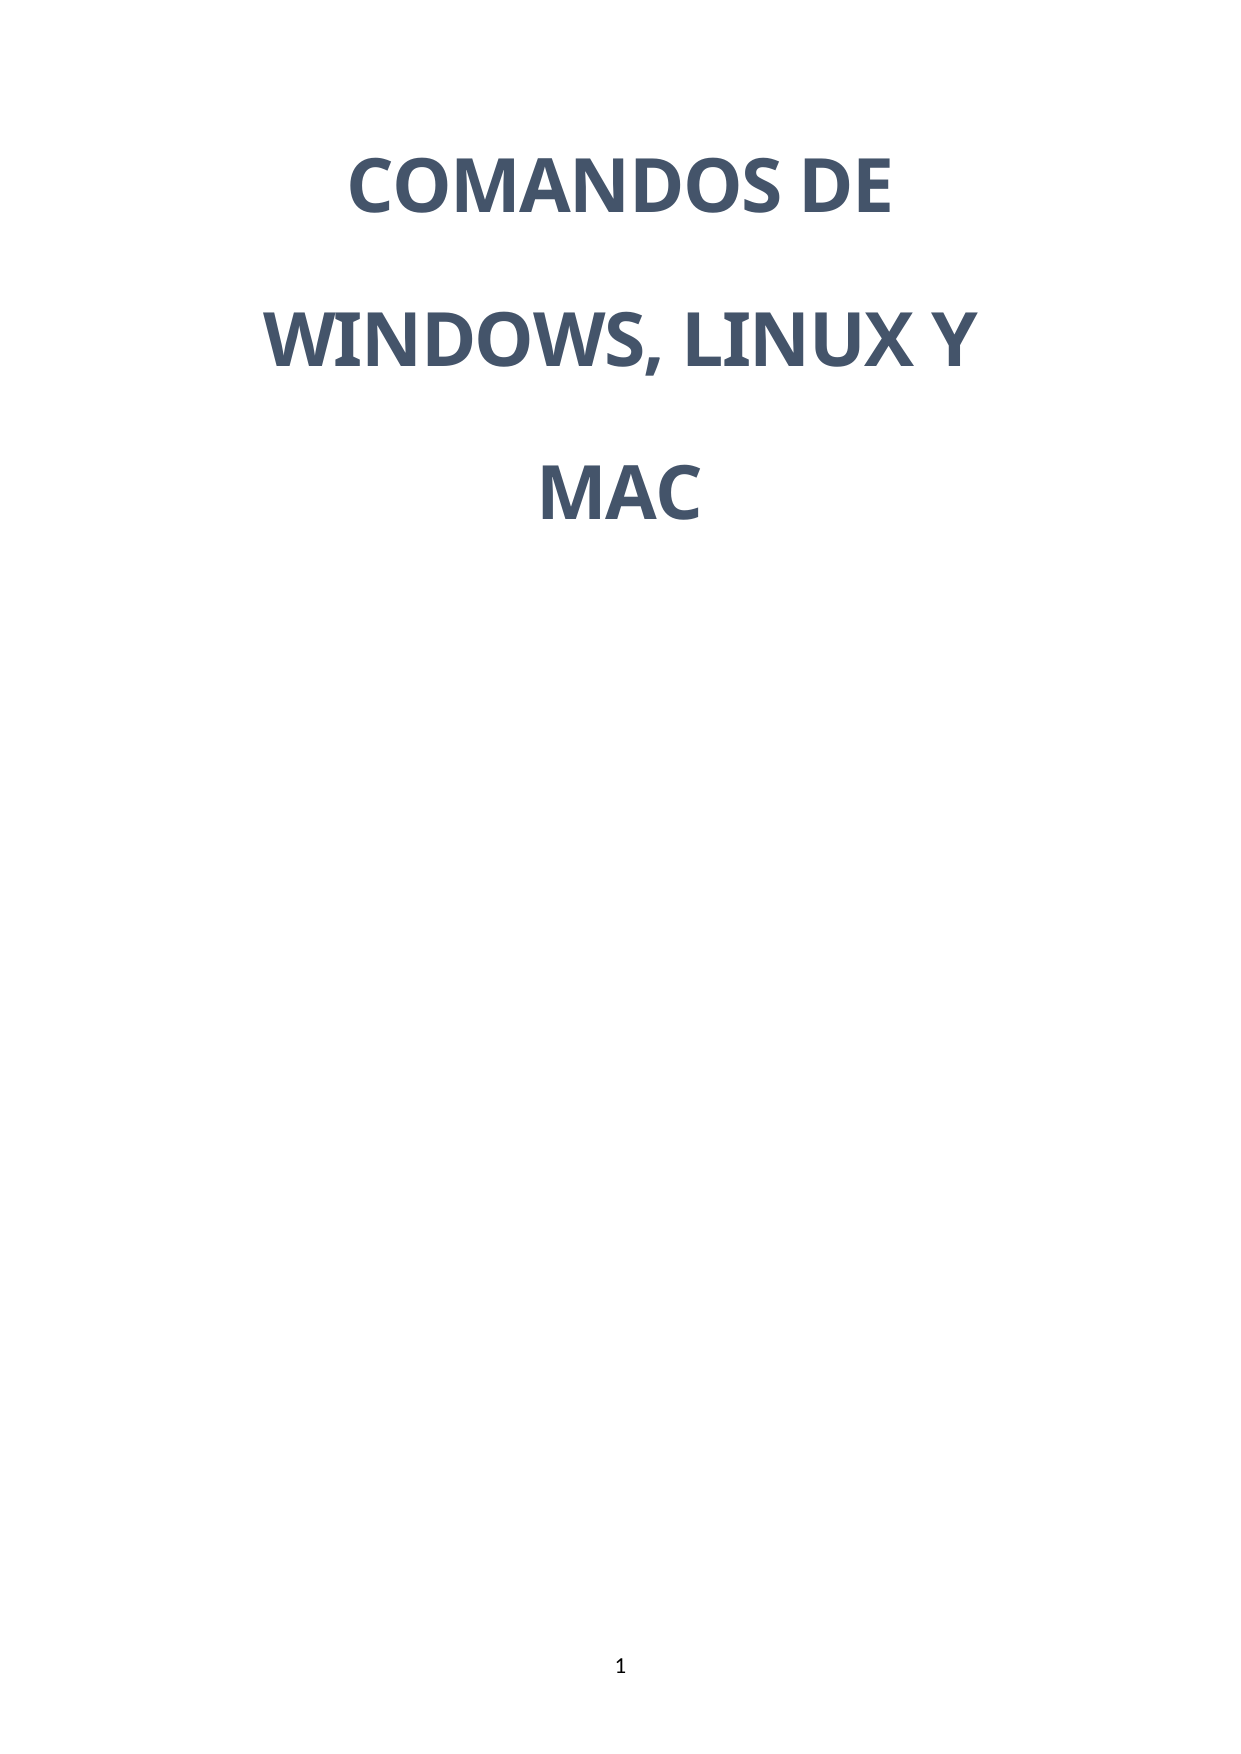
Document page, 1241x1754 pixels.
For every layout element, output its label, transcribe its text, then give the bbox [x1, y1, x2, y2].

subtitle Comandos de Windows, Linux y Mac [177, 132, 1063, 541]
